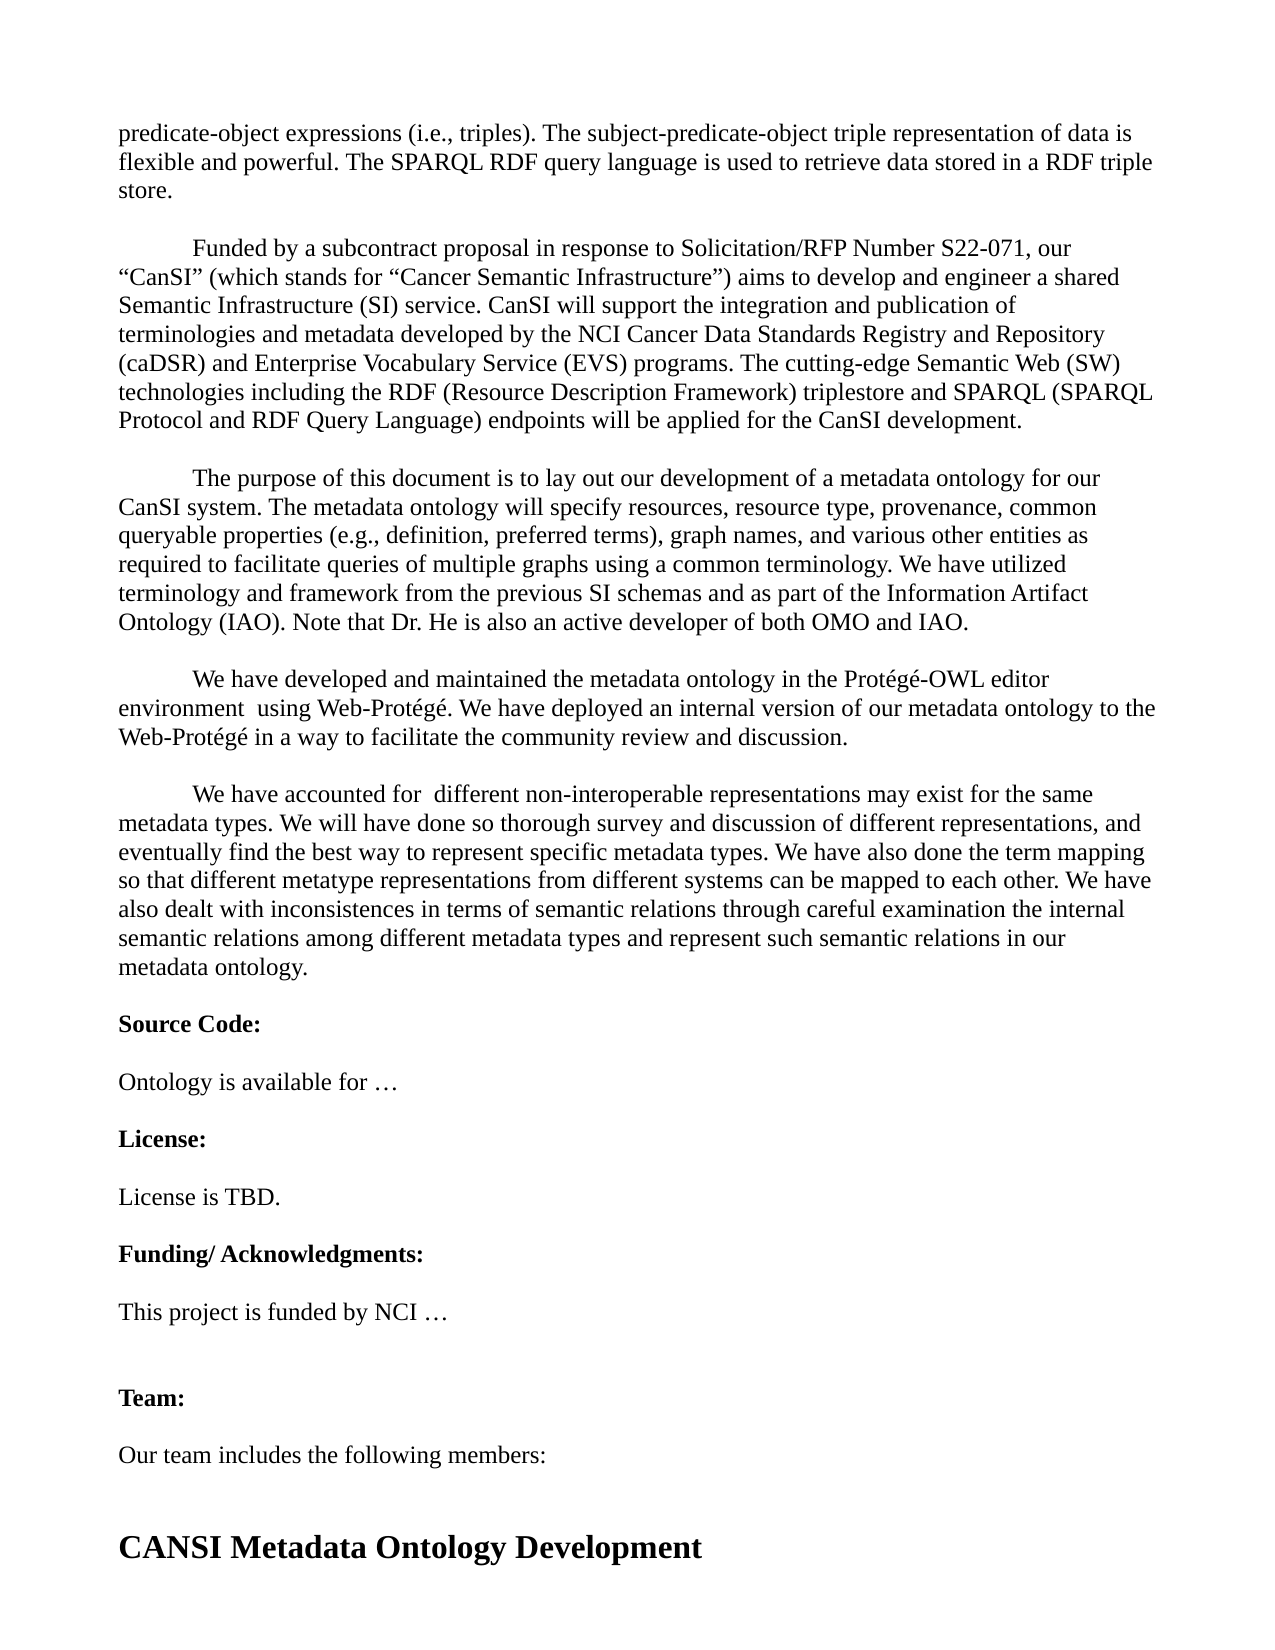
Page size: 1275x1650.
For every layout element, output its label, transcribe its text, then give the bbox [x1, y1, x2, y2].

text The purpose of this document is to lay out our development of a metadata ontology for our CanSI system. The metadata ontology will specify resources, resource type, provenance, common queryable properties (e.g., definition, preferred terms), graph names, and various other entities as required to facilitate queries of multiple graphs using a common terminology. We have utilized terminology and framework from the previous SI schemas and as part of the Information Artifact Ontology (IAO). Note that Dr. He is also an active developer of both OMO and IAO. [118, 463, 1157, 636]
text License: [118, 1124, 1157, 1153]
text License is TBD. [118, 1182, 1157, 1211]
text Team: [118, 1383, 1157, 1412]
text predicate-object expressions (i.e., triples). The subject-predicate-object triple representation of data is flexible and powerful. The SPARQL RDF query language is used to retrieve data stored in a RDF triple store. [118, 118, 1157, 204]
text This project is funded by NCI … [118, 1297, 1157, 1326]
text We have accounted for different non-interoperable representations may exist for the same metadata types. We will have done so thorough survey and discussion of different representations, and eventually find the best way to represent specific metadata types. We have also done the term mapping so that different metatype representations from different systems can be mapped to each other. We have also dealt with inconsistences in terms of semantic relations through careful examination the internal semantic relations among different metadata types and represent such semantic relations in our metadata ontology. [118, 779, 1157, 981]
text CANSI Metadata Ontology Development [118, 1527, 1157, 1565]
text Our team includes the following members: [118, 1441, 1157, 1469]
text Funding/ Acknowledgments: [118, 1239, 1157, 1268]
text Ontology is available for … [118, 1067, 1157, 1096]
text Source Code: [118, 1009, 1157, 1038]
text We have developed and maintained the metadata ontology in the Protégé-OWL editor environment using Web-Protégé. We have deployed an internal version of our metadata ontology to the Web-Protégé in a way to facilitate the community review and discussion. [118, 664, 1157, 751]
text Funded by a subcontract proposal in response to Solicitation/RFP Number S22-071, our “CanSI” (which stands for “Cancer Semantic Infrastructure”) aims to develop and engineer a shared Semantic Infrastructure (SI) service. CanSI will support the integration and publication of terminologies and metadata developed by the NCI Cancer Data Standards Registry and Repository (caDSR) and Enterprise Vocabulary Service (EVS) programs. The cutting-edge Semantic Web (SW) technologies including the RDF (Resource Description Framework) triplestore and SPARQL (SPARQL Protocol and RDF Query Language) endpoints will be applied for the CanSI development. [118, 233, 1157, 434]
